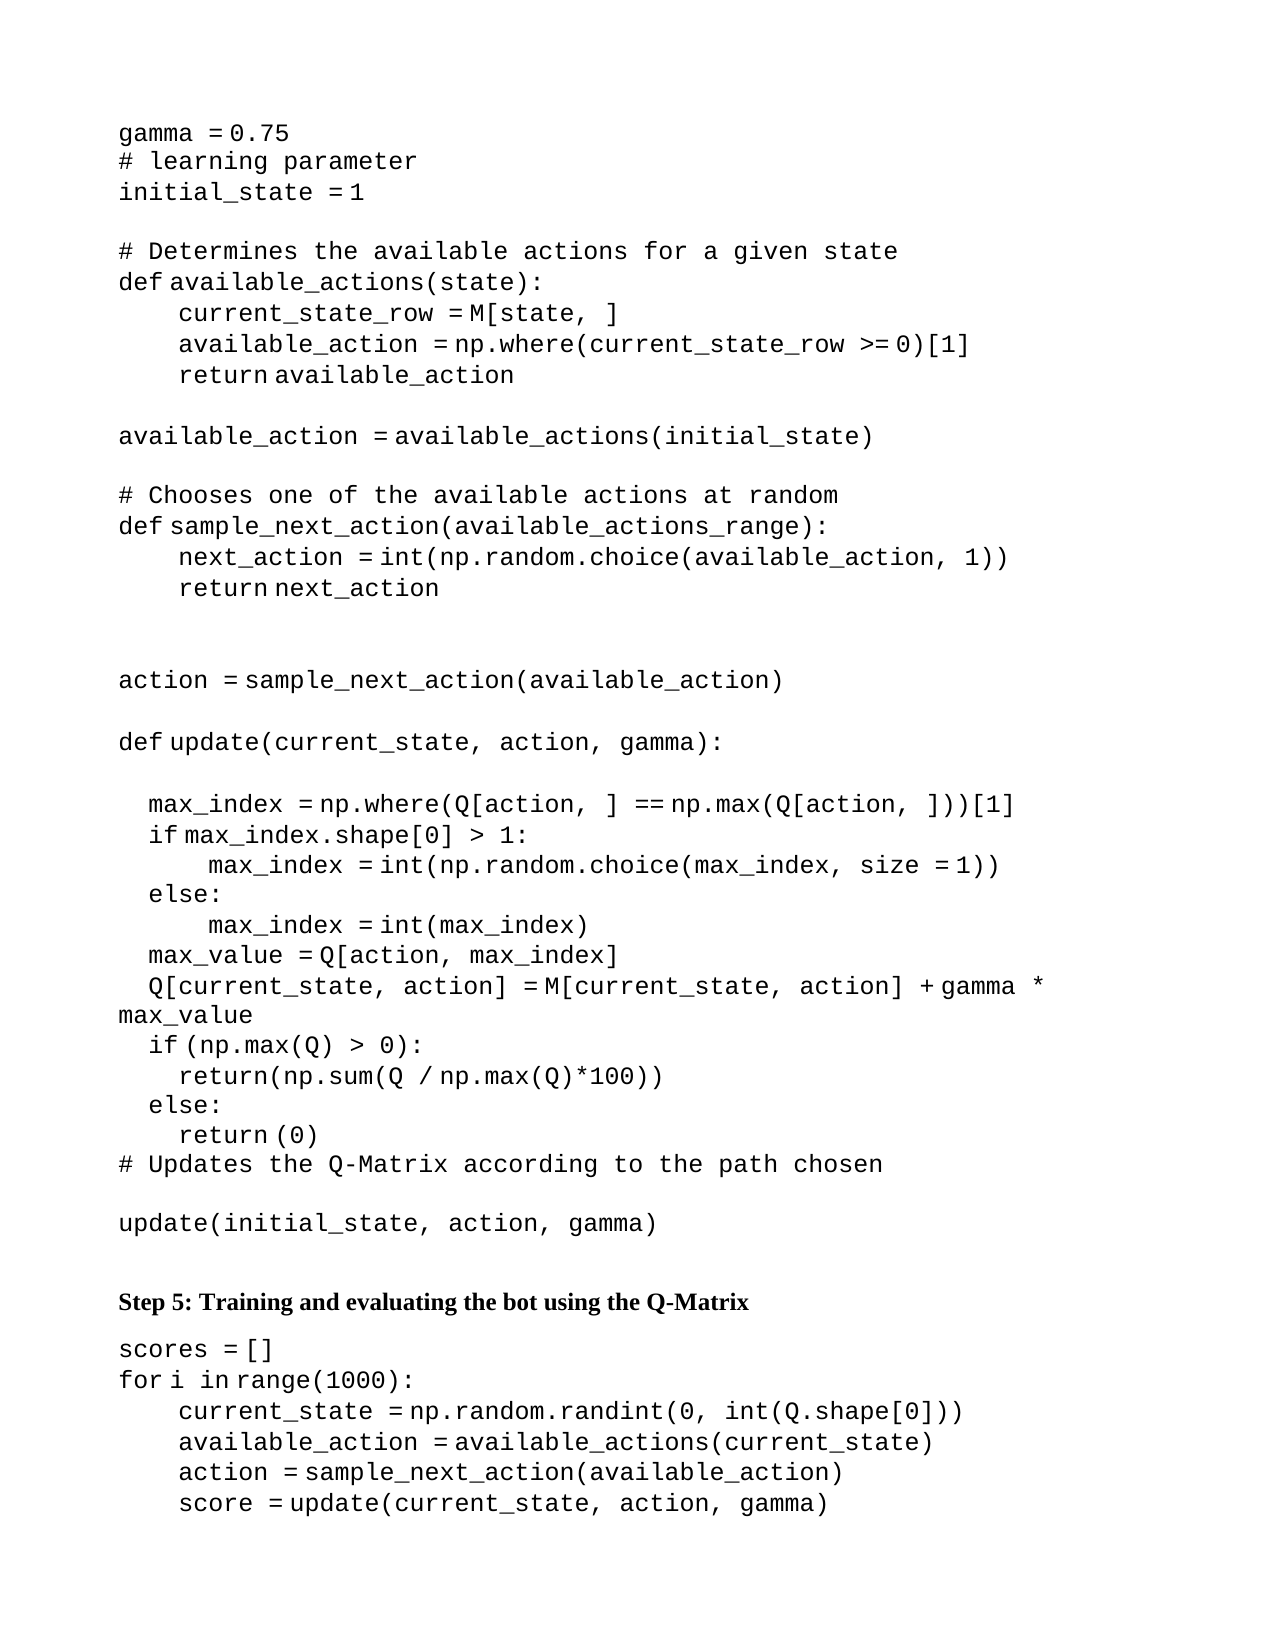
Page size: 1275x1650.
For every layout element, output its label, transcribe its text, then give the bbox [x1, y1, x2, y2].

table_header gamma = 0.75 # learning parameter initial_state = 1 # Determines the available actions for a given state def available_actions(state): current_state_row = M[state, ] available_action = np.where(current_state_row >= 0)[1] return available_action available_action = available_actions(initial_state) # Chooses one of the available actions at random def sample_next_action(available_actions_range): next_action = int(np.random.choice(available_action, 1)) return next_action action = sample_next_action(available_action) def update(current_state, action, gamma): max_index = np.where(Q[action, ] == np.max(Q[action, ]))[1] if max_index.shape[0] > 1: max_index = int(np.random.choice(max_index, size = 1)) else: max_index = int(max_index) max_value = Q[action, max_index] Q[current_state, action] = M[current_state, action] + gamma * max_value if (np.max(Q) > 0): return(np.sum(Q / np.max(Q)*100)) else: return (0) # Updates the Q-Matrix according to the path chosen update(initial_state, action, gamma) [118, 118, 1157, 1239]
text Step 5: Training and evaluating the bot using the Q-Matrix [118, 1287, 1157, 1315]
table_header scores = [] for i in range(1000): current_state = np.random.randint(0, int(Q.shape[0])) available_action = available_actions(current_state) action = sample_next_action(available_action) score = update(current_state, action, gamma) [118, 1334, 1157, 1519]
